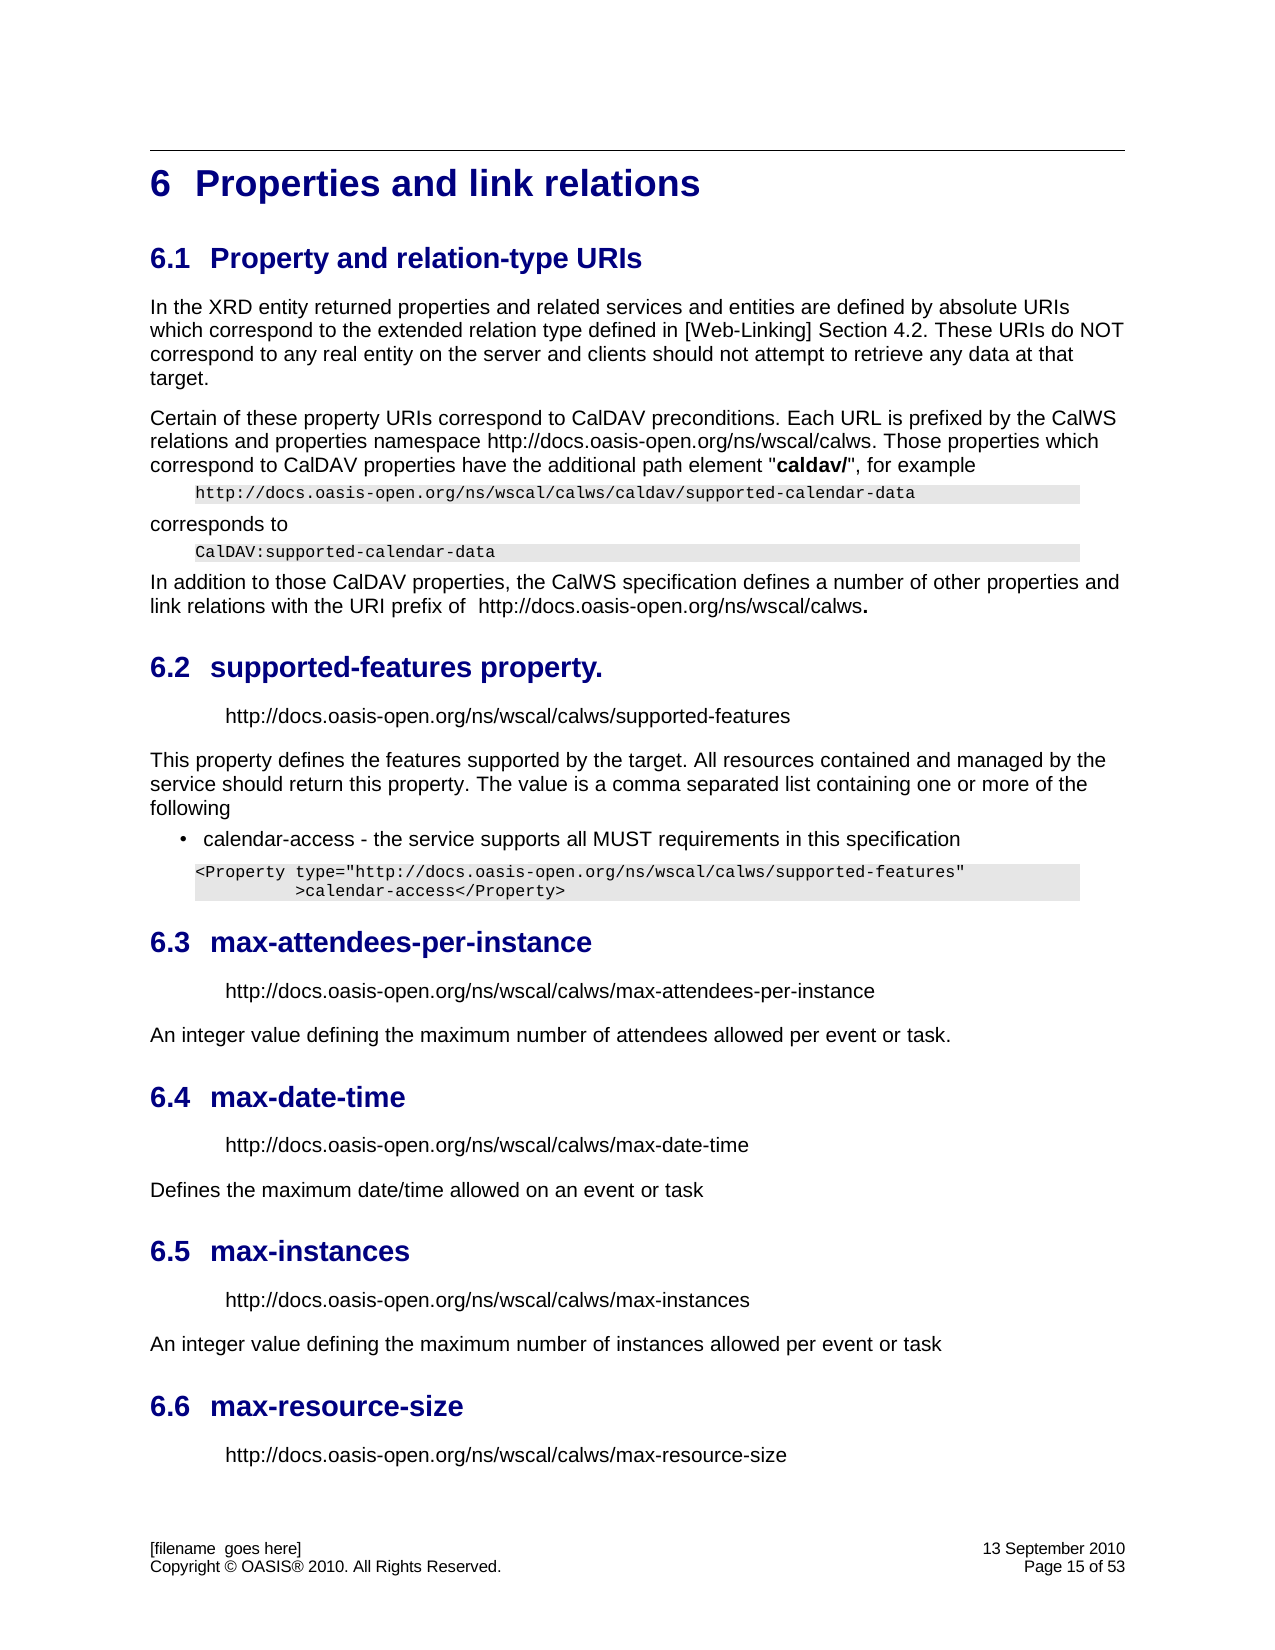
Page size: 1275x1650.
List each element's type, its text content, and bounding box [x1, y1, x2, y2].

text http://docs.oasis-open.org/ns/wscal/calws/supported-features [225, 704, 1125, 728]
text <Property type="http://docs.oasis-open.org/ns/wscal/calws/supported-features" [195, 864, 1080, 882]
text This property defines the features supported by the target. All resources contained and managed by the service should return this property. The value is a comma separated list containing one or more of the following [150, 749, 1125, 819]
text http://docs.oasis-open.org/ns/wscal/calws/max-resource-size [225, 1443, 1125, 1467]
text corresponds to [150, 512, 1125, 536]
text http://docs.oasis-open.org/ns/wscal/calws/max-instances [225, 1288, 1125, 1312]
subtitle max-attendees-per-instance [150, 926, 1125, 958]
subtitle Properties and link relations [150, 151, 1125, 204]
text An integer value defining the maximum number of attendees allowed per event or task. [150, 1024, 1125, 1047]
subtitle max-instances [150, 1235, 1125, 1268]
text In the XRD entity returned properties and related services and entities are defined by absolute URIs which correspond to the extended relation type defined in [Web-Linking] Section 4.2. These URIs do NOT correspond to any real entity on the server and clients should not attempt to retrieve any data at that target. [150, 295, 1125, 389]
text CalDAV:supported-calendar-data [195, 544, 1080, 562]
subtitle Property and relation-type URIs [150, 242, 1125, 274]
text http://docs.oasis-open.org/ns/wscal/calws/caldav/supported-calendar-data [195, 485, 1080, 504]
list calendar-access - the service supports all MUST requirements in this specification [150, 828, 1125, 851]
subtitle max-resource-size [150, 1390, 1125, 1422]
text >calendar-access</Property> [195, 882, 1080, 901]
text In addition to those CalDAV properties, the CalWS specification defines a number of other properties and link relations with the URI prefix of http://docs.oasis-open.org/ns/wscal/calws. [150, 571, 1125, 618]
subtitle max-date-time [150, 1081, 1125, 1113]
subtitle supported-features property. [150, 651, 1125, 684]
text Certain of these property URIs correspond to CalDAV preconditions. Each URL is prefixed by the CalWS relations and properties namespace http://docs.oasis-open.org/ns/wscal/calws. Those properties which correspond to CalDAV properties have the additional path element "caldav/", for example [150, 406, 1125, 477]
text Defines the maximum date/time allowed on an event or task [150, 1178, 1125, 1202]
text http://docs.oasis-open.org/ns/wscal/calws/max-attendees-per-instance [225, 979, 1125, 1003]
text http://docs.oasis-open.org/ns/wscal/calws/max-date-time [225, 1134, 1125, 1157]
text An integer value defining the maximum number of instances allowed per event or task [150, 1333, 1125, 1356]
